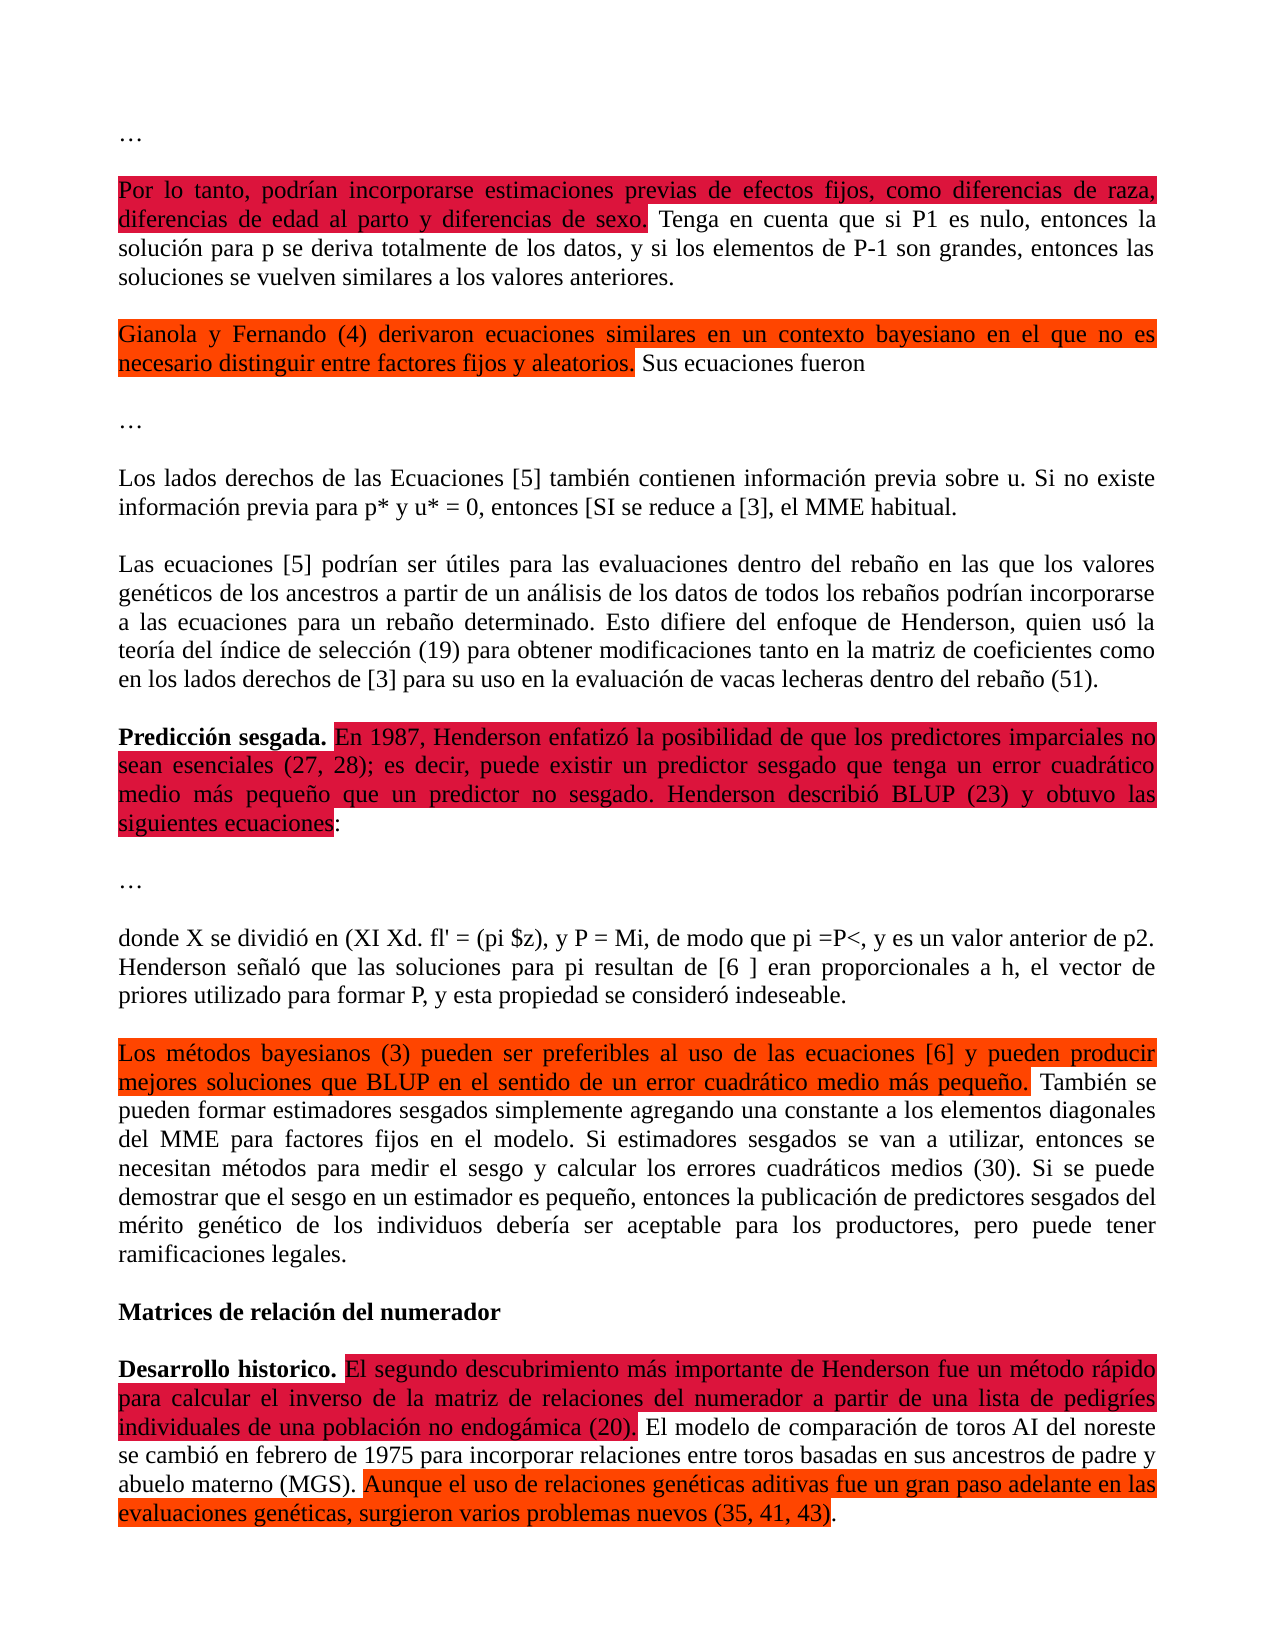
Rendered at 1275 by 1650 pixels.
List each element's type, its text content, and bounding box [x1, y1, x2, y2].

text Por lo tanto, podrían incorporarse estimaciones previas de efectos fijos, como diferencias de raza, diferencias de edad al parto y diferencias de sexo. Tenga en cuenta que si P1 es nulo, entonces la solución para p se deriva totalmente de los datos, y si los elementos de P-1 son grandes, entonces las soluciones se vuelven similares a los valores anteriores. [118, 176, 1157, 291]
text Matrices de relación del numerador [118, 1297, 1157, 1326]
text Los lados derechos de las Ecuaciones [5] también contienen información previa sobre u. Si no existe información previa para p* y u* = 0, entonces [SI se reduce a [3], el MME habitual. [118, 463, 1157, 521]
text Desarrollo historico. El segundo descubrimiento más importante de Henderson fue un método rápido para calcular el inverso de la matriz de relaciones del numerador a partir de una lista de pedigríes individuales de una población no endogámica (20). El modelo de comparación de toros AI del noreste se cambió en febrero de 1975 para incorporar relaciones entre toros basadas en sus ancestros de padre y abuelo materno (MGS). Aunque el uso de relaciones genéticas aditivas fue un gran paso adelante en las evaluaciones genéticas, surgieron varios problemas nuevos (35, 41, 43). [118, 1354, 1157, 1527]
text Los métodos bayesianos (3) pueden ser preferibles al uso de las ecuaciones [6] y pueden producir mejores soluciones que BLUP en el sentido de un error cuadrático medio más pequeño. También se pueden formar estimadores sesgados simplemente agregando una constante a los elementos diagonales del MME para factores fijos en el modelo. Si estimadores sesgados se van a utilizar, entonces se necesitan métodos para medir el sesgo y calcular los errores cuadráticos medios (30). Si se puede demostrar que el sesgo en un estimador es pequeño, entonces la publicación de predictores sesgados del mérito genético de los individuos debería ser aceptable para los productores, pero puede tener ramificaciones legales. [118, 1038, 1157, 1268]
text Las ecuaciones [5] podrían ser útiles para las evaluaciones dentro del rebaño en las que los valores genéticos de los ancestros a partir de un análisis de los datos de todos los rebaños podrían incorporarse a las ecuaciones para un rebaño determinado. Esto difiere del enfoque de Henderson, quien usó la teoría del índice de selección (19) para obtener modificaciones tanto en la matriz de coeficientes como en los lados derechos de [3] para su uso en la evaluación de vacas lecheras dentro del rebaño (51). [118, 549, 1157, 693]
text … [118, 406, 1157, 434]
text Gianola y Fernando (4) derivaron ecuaciones similares en un contexto bayesiano en el que no es necesario distinguir entre factores fijos y aleatorios. Sus ecuaciones fueron [118, 319, 1157, 377]
text … [118, 118, 1157, 147]
text Predicción sesgada. En 1987, Henderson enfatizó la posibilidad de que los predictores imparciales no sean esenciales (27, 28); es decir, puede existir un predictor sesgado que tenga un error cuadrático medio más pequeño que un predictor no sesgado. Henderson describió BLUP (23) y obtuvo las siguientes ecuaciones: [118, 722, 1157, 837]
text … [118, 866, 1157, 894]
text donde X se dividió en (XI Xd. fl' = (pi $z), y P = Mi, de modo que pi =P<, y es un valor anterior de p2. Henderson señaló que las soluciones para pi resultan de [6 ] eran proporcionales a h, el vector de priores utilizado para formar P, y esta propiedad se consideró indeseable. [118, 923, 1157, 1009]
